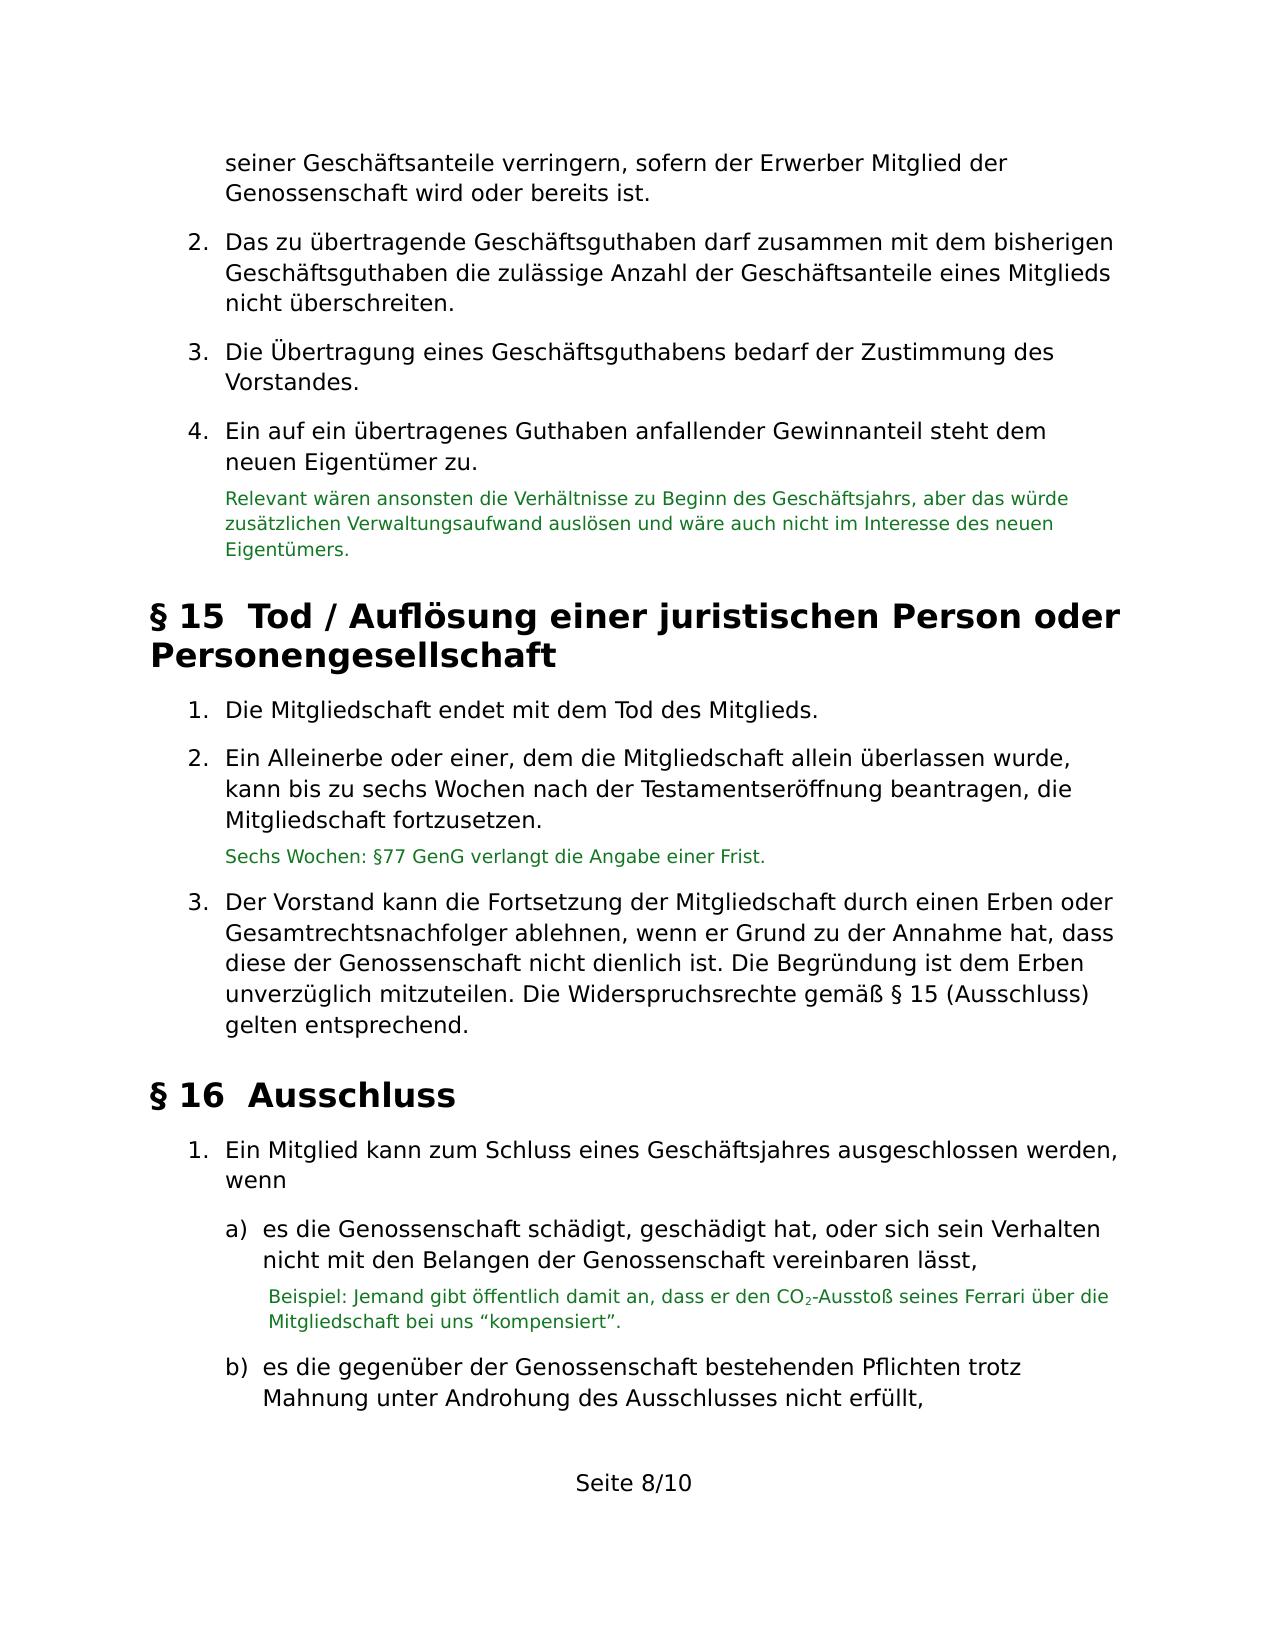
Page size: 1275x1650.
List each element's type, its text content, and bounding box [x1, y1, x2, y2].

list Relevant wären ansonsten die Verhältnisse zu Beginn des Geschäftsjahrs, aber das würde zusätzlichen Verwaltungsaufwand auslösen und wäre auch nicht im Interesse des neuen Eigentümers. [225, 488, 1125, 560]
list Der Vorstand kann die Fortsetzung der Mitgliedschaft durch einen Erben oder Gesamtrechtsnachfolger ablehnen, wenn er Grund zu der Annahme hat, dass diese der Genossenschaft nicht dienlich ist. Die Begründung ist dem Erben unverzüglich mitzuteilen. Die Widerspruchsrechte gemäß § 15 (Ausschluss) gelten entsprechend. [187, 889, 1125, 1038]
list Beispiel: Jemand gibt öffentlich damit an, dass er den CO2-Ausstoß seines Ferrari über die Mitgliedschaft bei uns “kompensiert”. [268, 1286, 1125, 1333]
list Das zu übertragende Geschäftsguthaben darf zusammen mit dem bisherigen Geschäftsguthaben die zulässige Anzahl der Geschäftsanteile eines Mitglieds nicht überschreiten. [187, 229, 1125, 317]
subtitle Ausschluss [150, 1076, 1125, 1116]
subtitle Tod / Auflösung einer juristischen Person oder Personengesellschaft [150, 597, 1125, 676]
list seiner Geschäftsanteile verringern, sofern der Erwerber Mitglied der Genossenschaft wird oder bereits ist. [187, 150, 1125, 207]
list es die gegenüber der Genossenschaft bestehenden Pflichten trotz Mahnung unter Androhung des Ausschlusses nicht erfüllt, [225, 1354, 1125, 1412]
list Ein Mitglied kann zum Schluss eines Geschäftsjahres ausgeschlossen werden, wenn [187, 1137, 1125, 1194]
list Sechs Wochen: §77 GenG verlangt die Angabe einer Frist. [225, 846, 1125, 868]
list es die Genossenschaft schädigt, geschädigt hat, oder sich sein Verhalten nicht mit den Belangen der Genossenschaft vereinbaren lässt, [225, 1216, 1125, 1273]
list Die Mitgliedschaft endet mit dem Tod des Mitglieds. [187, 697, 1125, 724]
list Ein auf ein übertragenes Guthaben anfallender Gewinnanteil steht dem neuen Eigentümer zu. [187, 418, 1125, 475]
list Die Übertragung eines Geschäftsguthabens bedarf der Zustimmung des Vorstandes. [187, 339, 1125, 396]
list Ein Alleinerbe oder einer, dem die Mitgliedschaft allein überlassen wurde, kann bis zu sechs Wochen nach der Testamentseröffnung beantragen, die Mitgliedschaft fortzusetzen. [187, 746, 1125, 833]
